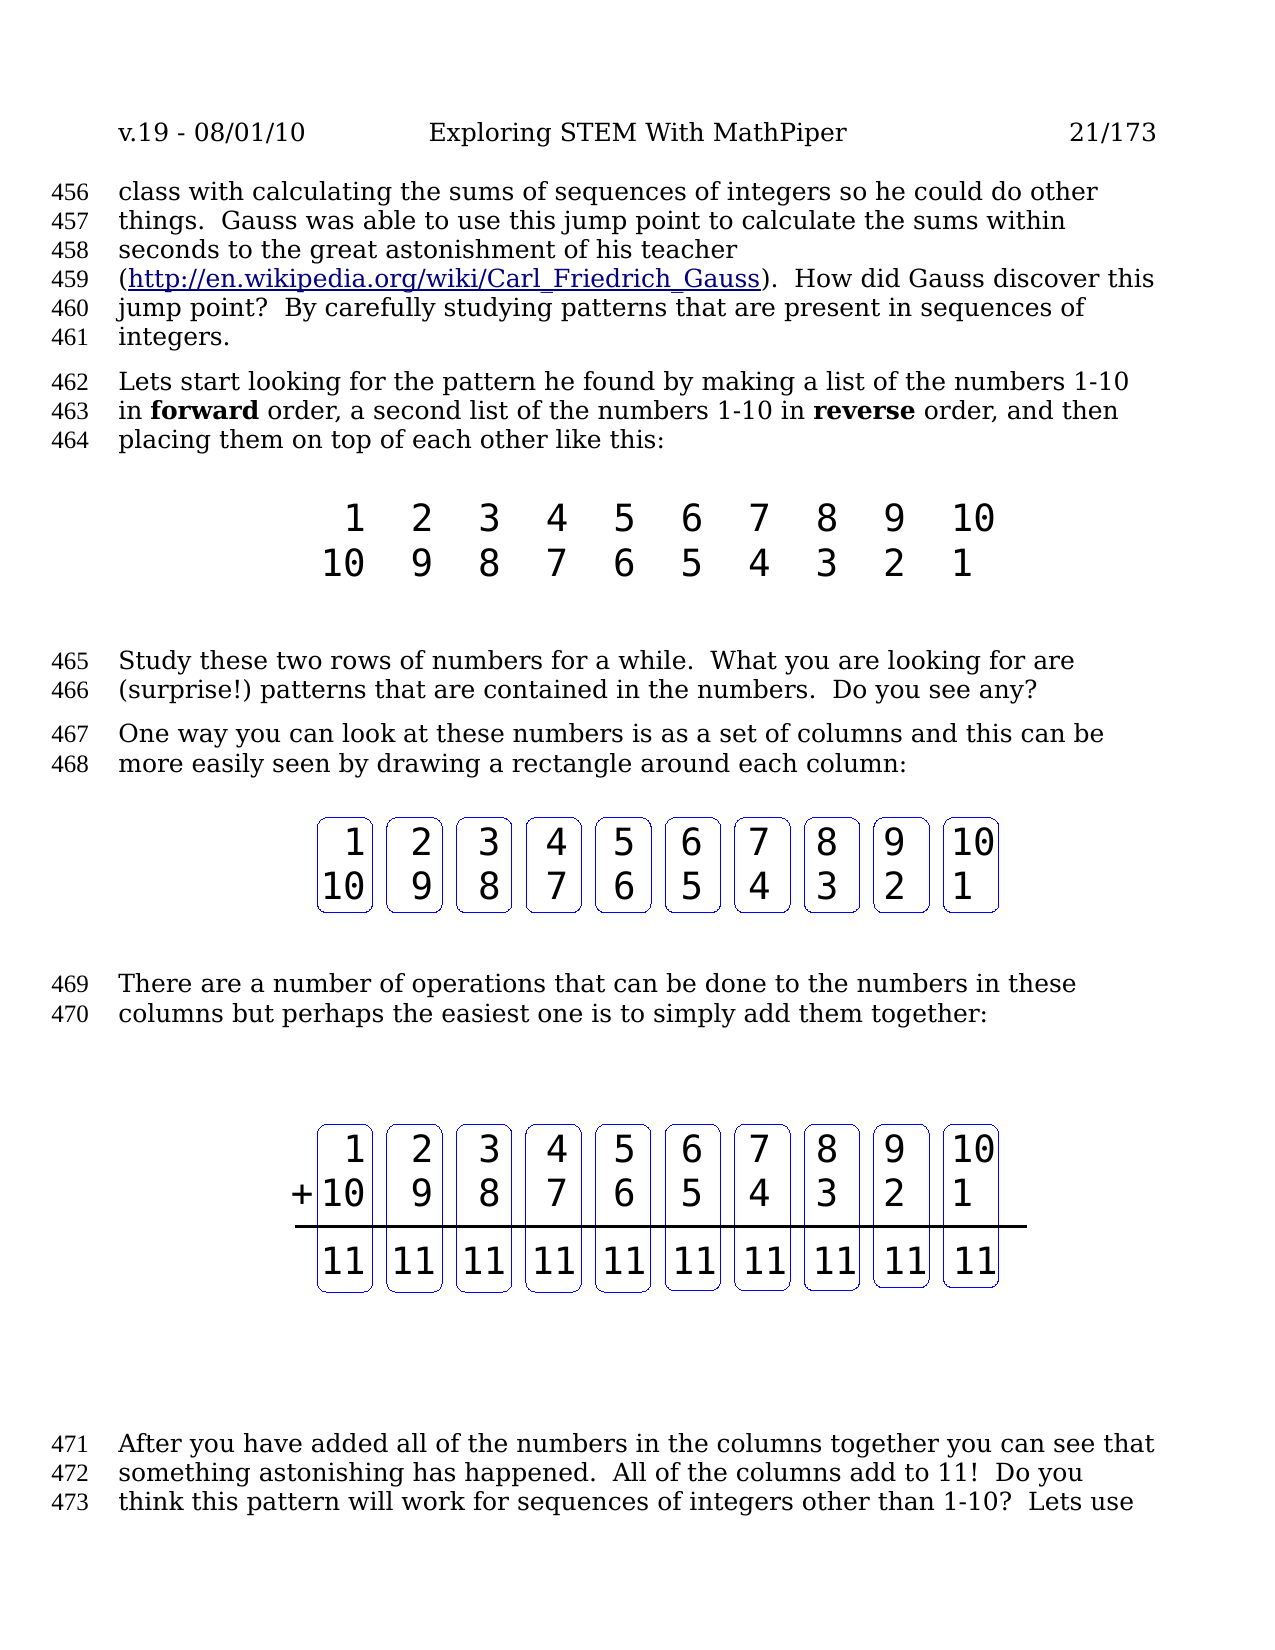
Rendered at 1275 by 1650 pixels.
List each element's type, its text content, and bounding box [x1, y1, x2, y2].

text After you have added all of the numbers in the columns together you can see that something astonishing has happened. All of the columns add to 11! Do you think this pattern will work for sequences of integers other than 1-10? Lets use [118, 1429, 1157, 1516]
text class with calculating the sums of sequences of integers so he could do other things. Gauss was able to use this jump point to calculate the sums within seconds to the great astonishment of his teacher (http://en.wikipedia.org/wiki/Carl_Friedrich_Gauss). How did Gauss discover this jump point? By carefully studying patterns that are present in sequences of integers. [118, 177, 1157, 352]
text There are a number of operations that can be done to the numbers in these columns but perhaps the easiest one is to simply add them together: [118, 969, 1157, 1028]
text One way you can look at these numbers is as a set of columns and this can be more easily seen by drawing a rectangle around each column: [118, 719, 1157, 778]
text Lets start looking for the pattern he found by making a list of the numbers 1-10 in forward order, a second list of the numbers 1-10 in reverse order, and then placing them on top of each other like this: [118, 367, 1157, 454]
text Study these two rows of numbers for a while. What you are looking for are (surprise!) patterns that are contained in the numbers. Do you see any? [118, 646, 1157, 704]
